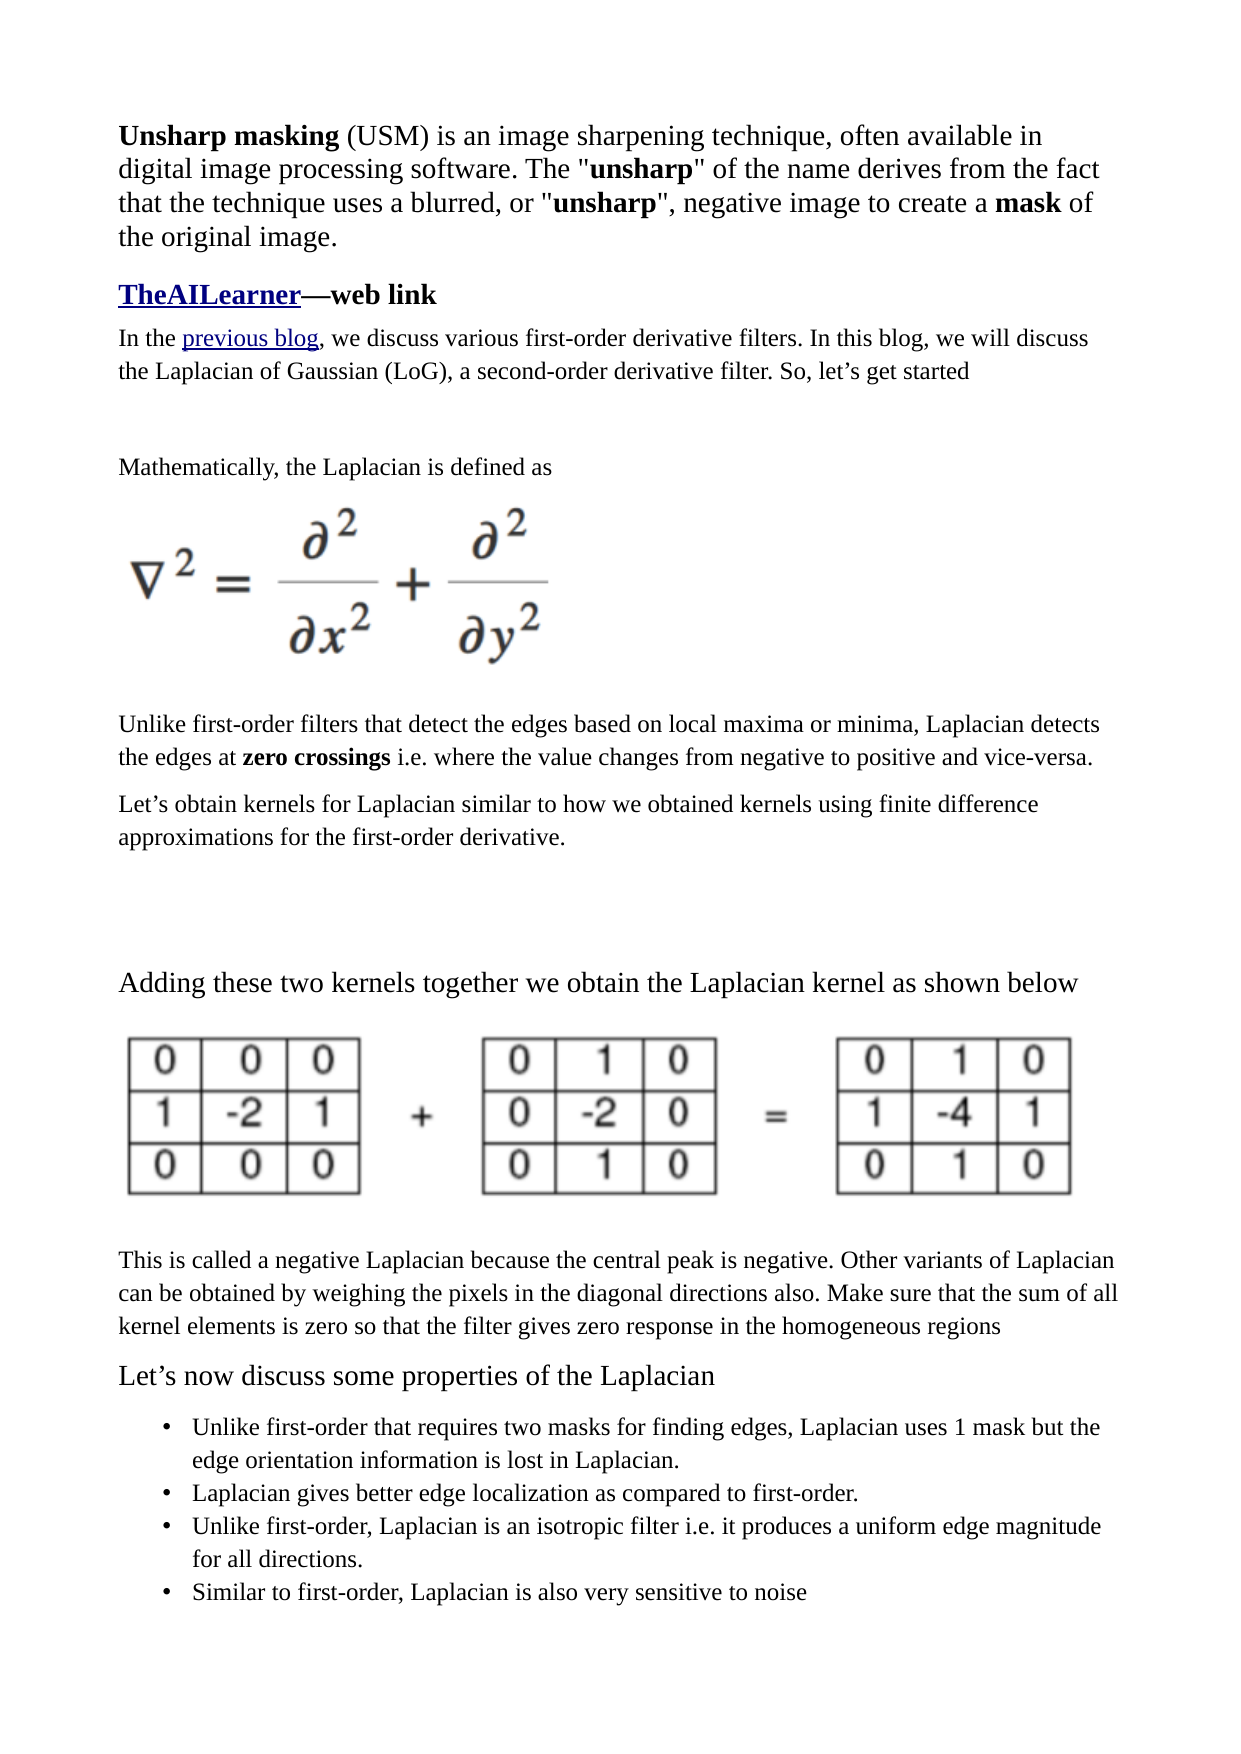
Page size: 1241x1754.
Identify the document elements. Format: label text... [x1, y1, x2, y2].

text Unlike first-order filters that detect the edges based on local maxima or minima, Laplacian detects the edges at zero crossings i.e. where the value changes from negative to positive and vice-versa. [118, 709, 1122, 770]
subtitle TheAILearner—web link [118, 277, 1122, 311]
list Laplacian gives better edge localization as compared to first-order. [162, 1478, 1122, 1506]
text Let’s obtain kernels for Laplacian similar to how we obtained kernels using finite difference approximations for the first-order derivative. [118, 789, 1122, 851]
text This is called a negative Laplacian because the central peak is negative. Other variants of Laplacian can be obtained by weighing the pixels in the diagonal directions also. Make sure that the sum of all kernel elements is zero so that the filter gives zero response in the homogeneous regions [118, 1245, 1122, 1340]
text Unsharp masking (USM) is an image sharpening technique, often available in digital image processing software. The "unsharp" of the name derives from the fact that the technique uses a blurred, or "unsharp", negative image to create a mask of the original image. [118, 118, 1122, 252]
text Adding these two kernels together we obtain the Laplacian kernel as shown below [118, 965, 1122, 999]
list Unlike first-order, Laplacian is an isotropic filter i.e. it produces a uniform edge magnitude for all directions. [162, 1511, 1122, 1572]
picture [118, 499, 561, 690]
list Unlike first-order that requires two masks for finding edges, Laplacian uses 1 mask but the edge orientation information is lost in Laplacian. [162, 1412, 1122, 1473]
list Similar to first-order, Laplacian is also very sensitive to noise [162, 1577, 1122, 1606]
text Mathematically, the Laplacian is defined as [118, 452, 1122, 480]
picture [118, 1018, 1095, 1226]
text Let’s now discuss some properties of the Laplacian [118, 1358, 1122, 1392]
text In the previous blog, we discuss various first-order derivative filters. In this blog, we will discuss the Laplacian of Gaussian (LoG), a second-order derivative filter. So, let’s get started [118, 323, 1122, 385]
